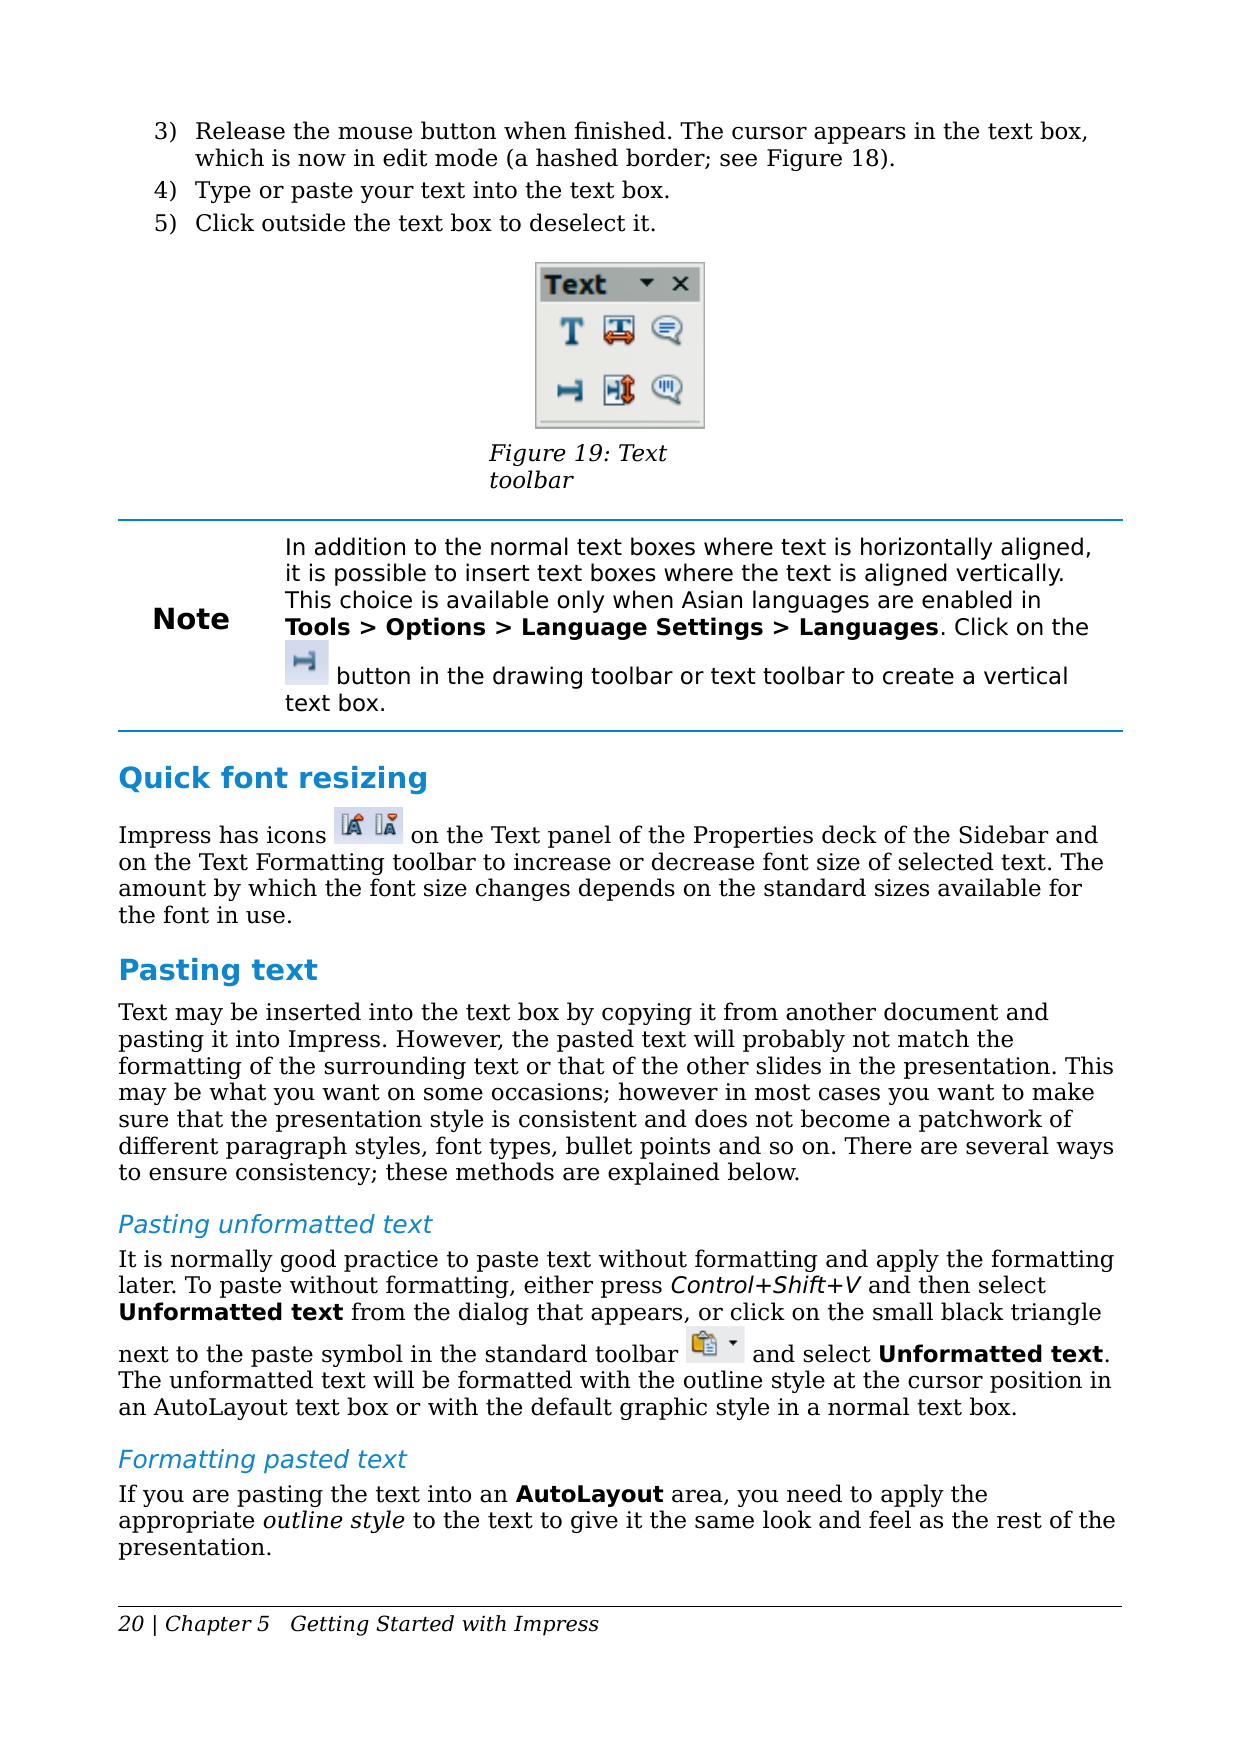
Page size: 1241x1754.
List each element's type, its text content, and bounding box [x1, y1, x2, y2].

picture [686, 1326, 745, 1363]
text Impress has icons on the Text panel of the Properties deck of the Sidebar and on the Text Formatting toolbar to increase or decrease font size of selected text. The amount by which the font size changes depends on the standard sizes available for the font in use. [118, 807, 1122, 929]
subtitle Pasting text [118, 953, 1122, 987]
picture [334, 807, 404, 844]
subtitle Pasting unformatted text [118, 1210, 1122, 1239]
list Type or paste your text into the text box. [177, 178, 1122, 204]
picture [285, 640, 329, 685]
list Release the mouse button when finished. The cursor appears in the text box, which is now in edit mode (a hashed border; see Figure 18). [177, 118, 1122, 171]
text If you are pasting the text into an AutoLayout area, you need to apply the appropriate outline style to the text to give it the same look and feel as the rest of the presentation. [118, 1481, 1122, 1561]
subtitle Quick font resizing [118, 761, 1122, 795]
table_header In addition to the normal text boxes where text is horizontally aligned, it is possible to insert text boxes where the text is aligned vertically. This choice is available only when Asian languages are enabled in Tools > Options > Language Settings > Languages. Click on the button in the drawing toolbar or text toolbar to create a vertical text box. [264, 521, 1123, 729]
subtitle Formatting pasted text [118, 1445, 1122, 1474]
text Figure 19: Text toolbar [489, 441, 751, 494]
text It is normally good practice to paste text without formatting and apply the formatting later. To paste without formatting, either press Control+Shift+V and then select Unformatted text from the dialog that appears, or click on the small black triangle next to the paste symbol in the standard toolbar and select Unformatted text. The unformatted text will be formatted with the outline style at the cursor position in an AutoLayout text box or with the default graphic style in a normal text box. [118, 1246, 1122, 1421]
picture [535, 262, 705, 429]
table_header Note [118, 521, 263, 729]
list Click outside the text box to deselect it. [177, 211, 1122, 237]
text Text may be inserted into the text box by copying it from another document and pasting it into Impress. However, the pasted text will probably not match the formatting of the surrounding text or that of the other slides in the presentation. This may be what you want on some occasions; however in most cases you want to make sure that the presentation style is consistent and does not become a patchwork of different paragraph styles, font types, bullet points and so on. There are several ways to ensure consistency; these methods are explained below. [118, 999, 1122, 1186]
